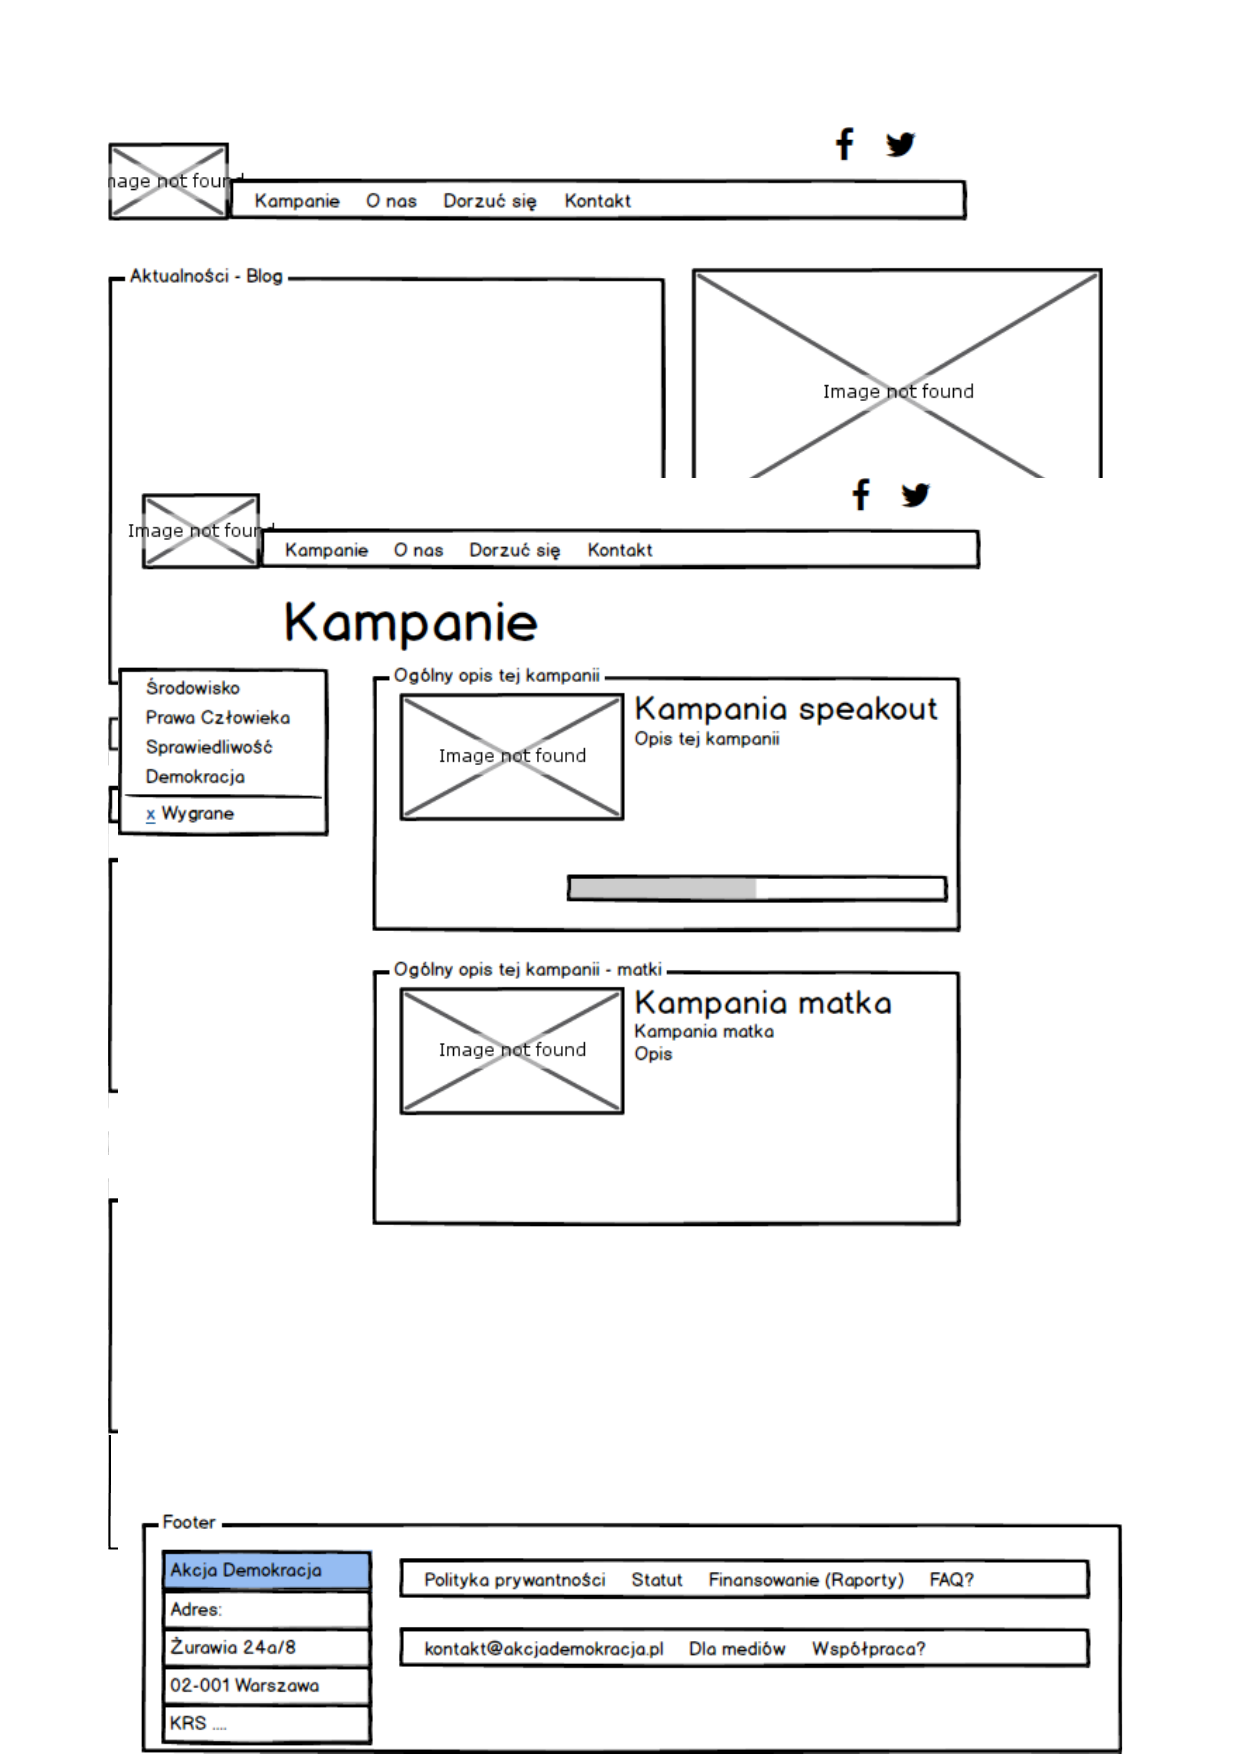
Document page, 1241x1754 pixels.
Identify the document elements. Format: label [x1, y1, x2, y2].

picture [108, 127, 1123, 1754]
